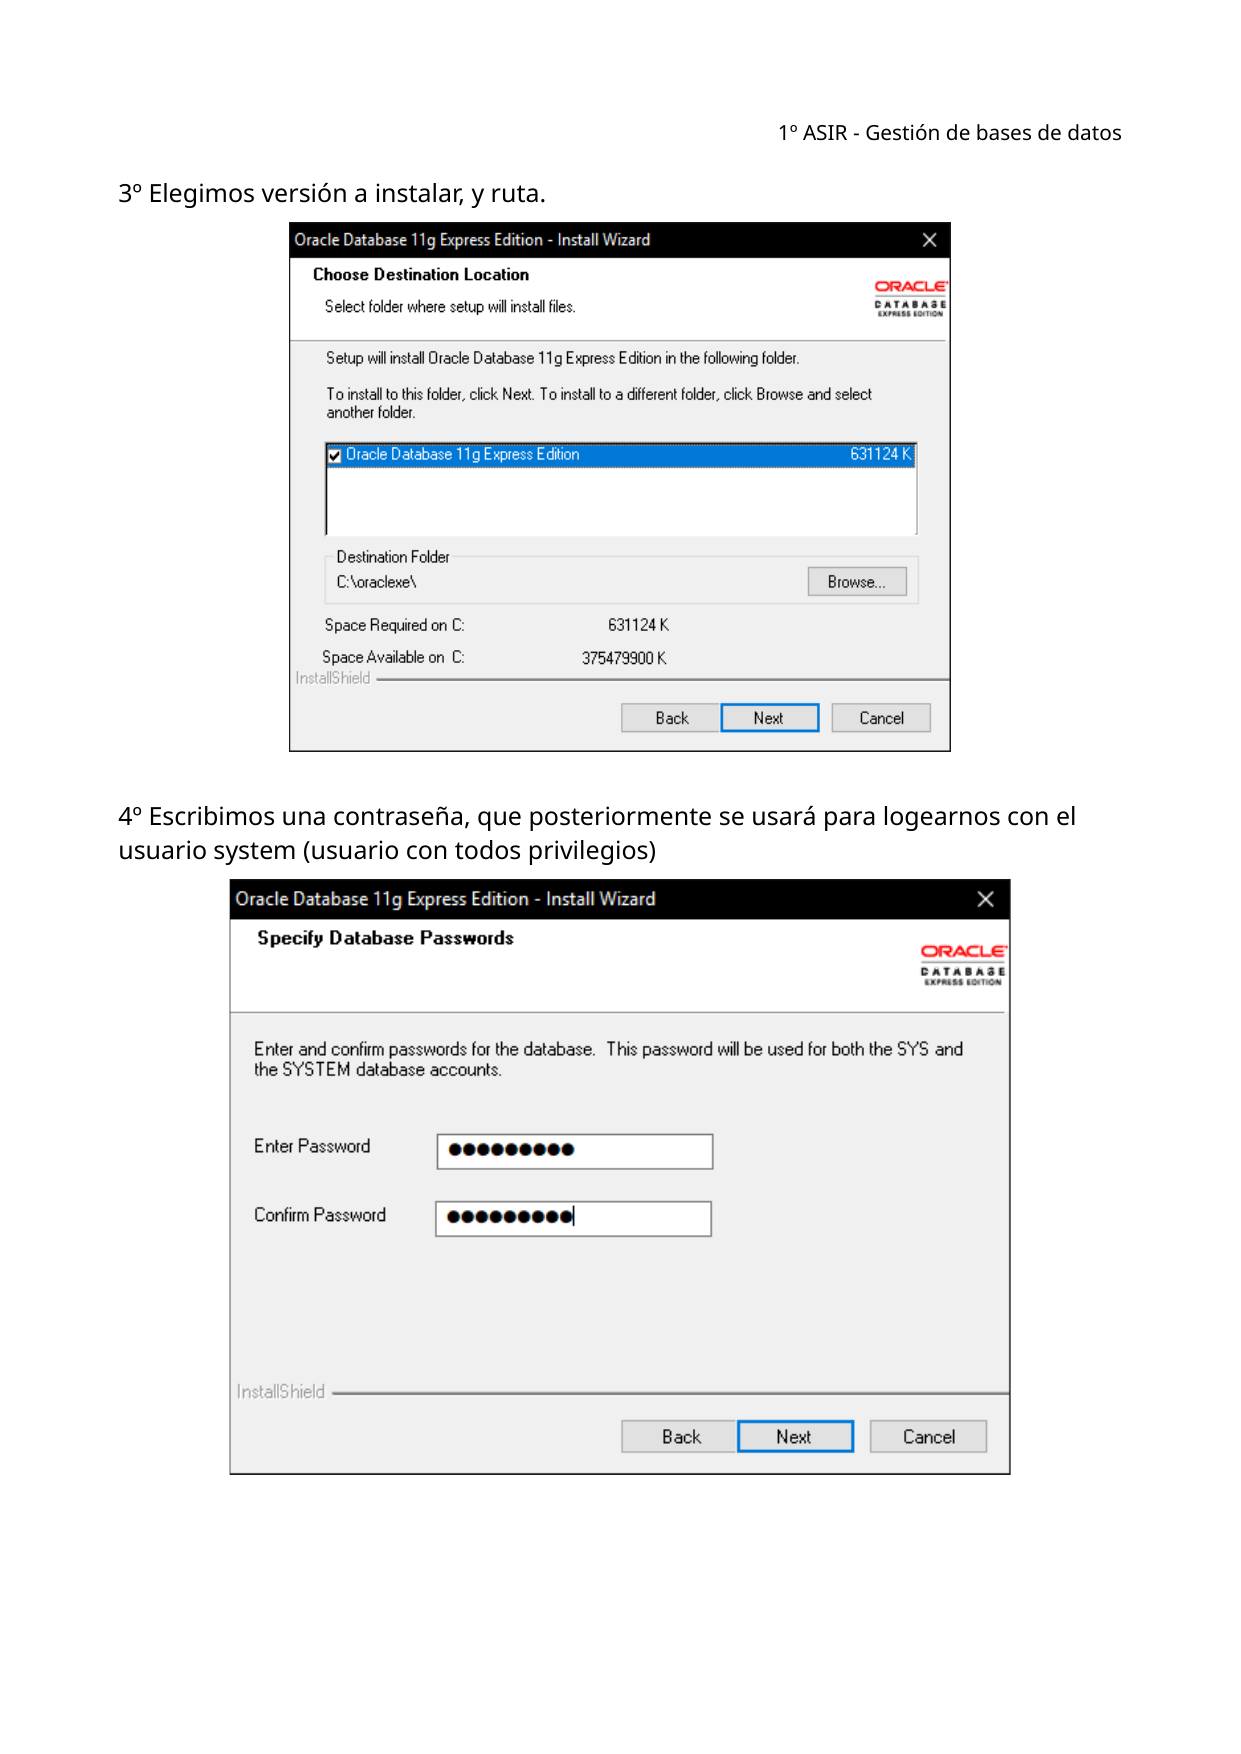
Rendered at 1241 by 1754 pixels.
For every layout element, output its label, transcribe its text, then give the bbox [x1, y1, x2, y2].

text 3º Elegimos versión a instalar, y ruta. [118, 176, 1122, 210]
picture [229, 879, 1011, 1475]
text 4º Escribimos una contraseña, que posteriormente se usará para logearnos con el usuario system (usuario con todos privilegios) [118, 798, 1122, 867]
picture [289, 222, 951, 752]
